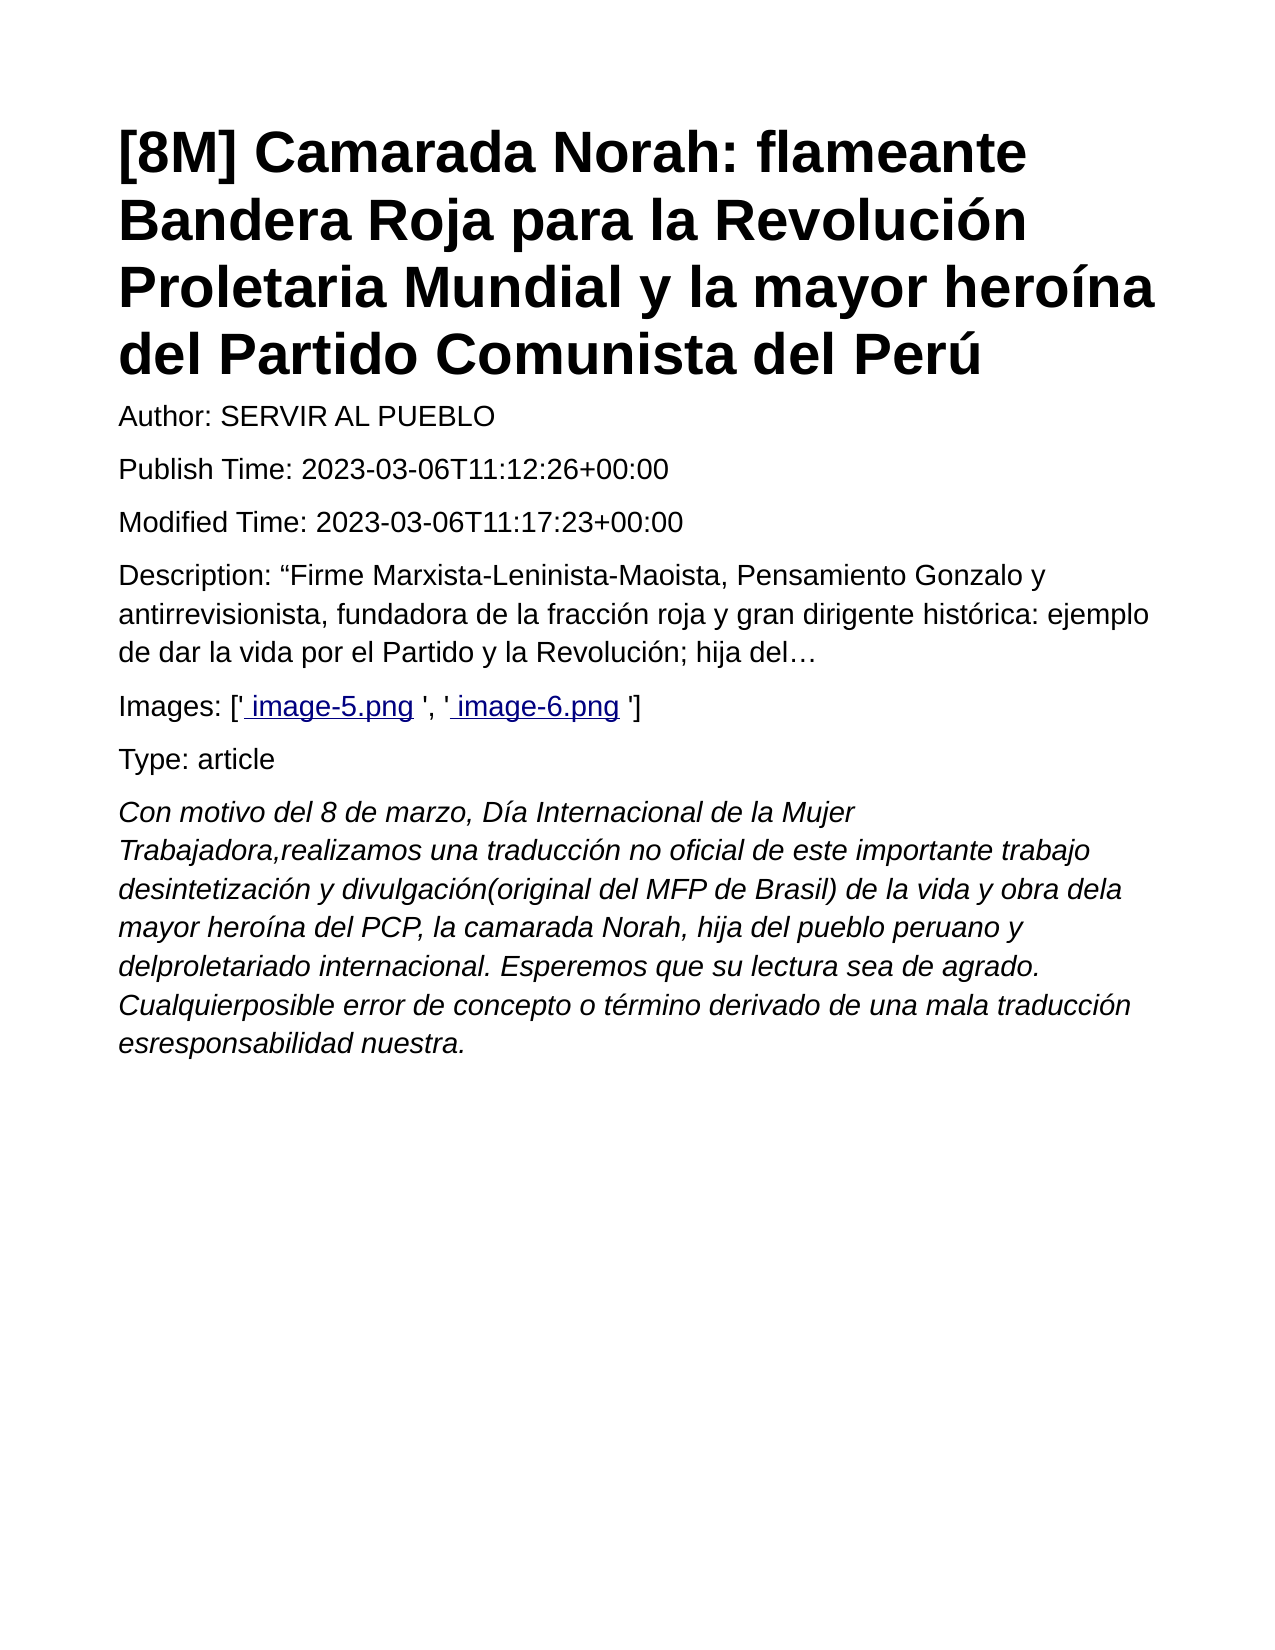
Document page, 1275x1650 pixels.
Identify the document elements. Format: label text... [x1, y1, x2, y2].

text Description: “Firme Marxista-Leninista-Maoista, Pensamiento Gonzalo y antirrevisionista, fundadora de la fracción roja y gran dirigente histórica: ejemplo de dar la vida por el Partido y la Revolución; hija del… [118, 558, 1157, 669]
text Images: [' image-5.png ', ' image-6.png '] [118, 688, 1157, 722]
subtitle [8M] Camarada Norah: flameante Bandera Roja para la Revolución Proletaria Mundial y la mayor heroína del Partido Comunista del Perú [118, 118, 1157, 386]
text Publish Time: 2023-03-06T11:12:26+00:00 [118, 452, 1157, 486]
text Modified Time: 2023-03-06T11:17:23+00:00 [118, 505, 1157, 539]
text Author: SERVIR AL PUEBLO [118, 399, 1157, 432]
text Type: article [118, 742, 1157, 775]
text Con motivo del 8 de marzo, Día Internacional de la Mujer Trabajadora,realizamos una traducción no oficial de este importante trabajo desintetización y divulgación(original del MFP de Brasil) de la vida y obra dela mayor heroína del PCP, la camarada Norah, hija del pueblo peruano y delproletariado internacional. Esperemos que su lectura sea de agrado. Cualquierposible error de concepto o término derivado de una mala traducción esresponsabilidad nuestra. [118, 795, 1157, 1059]
